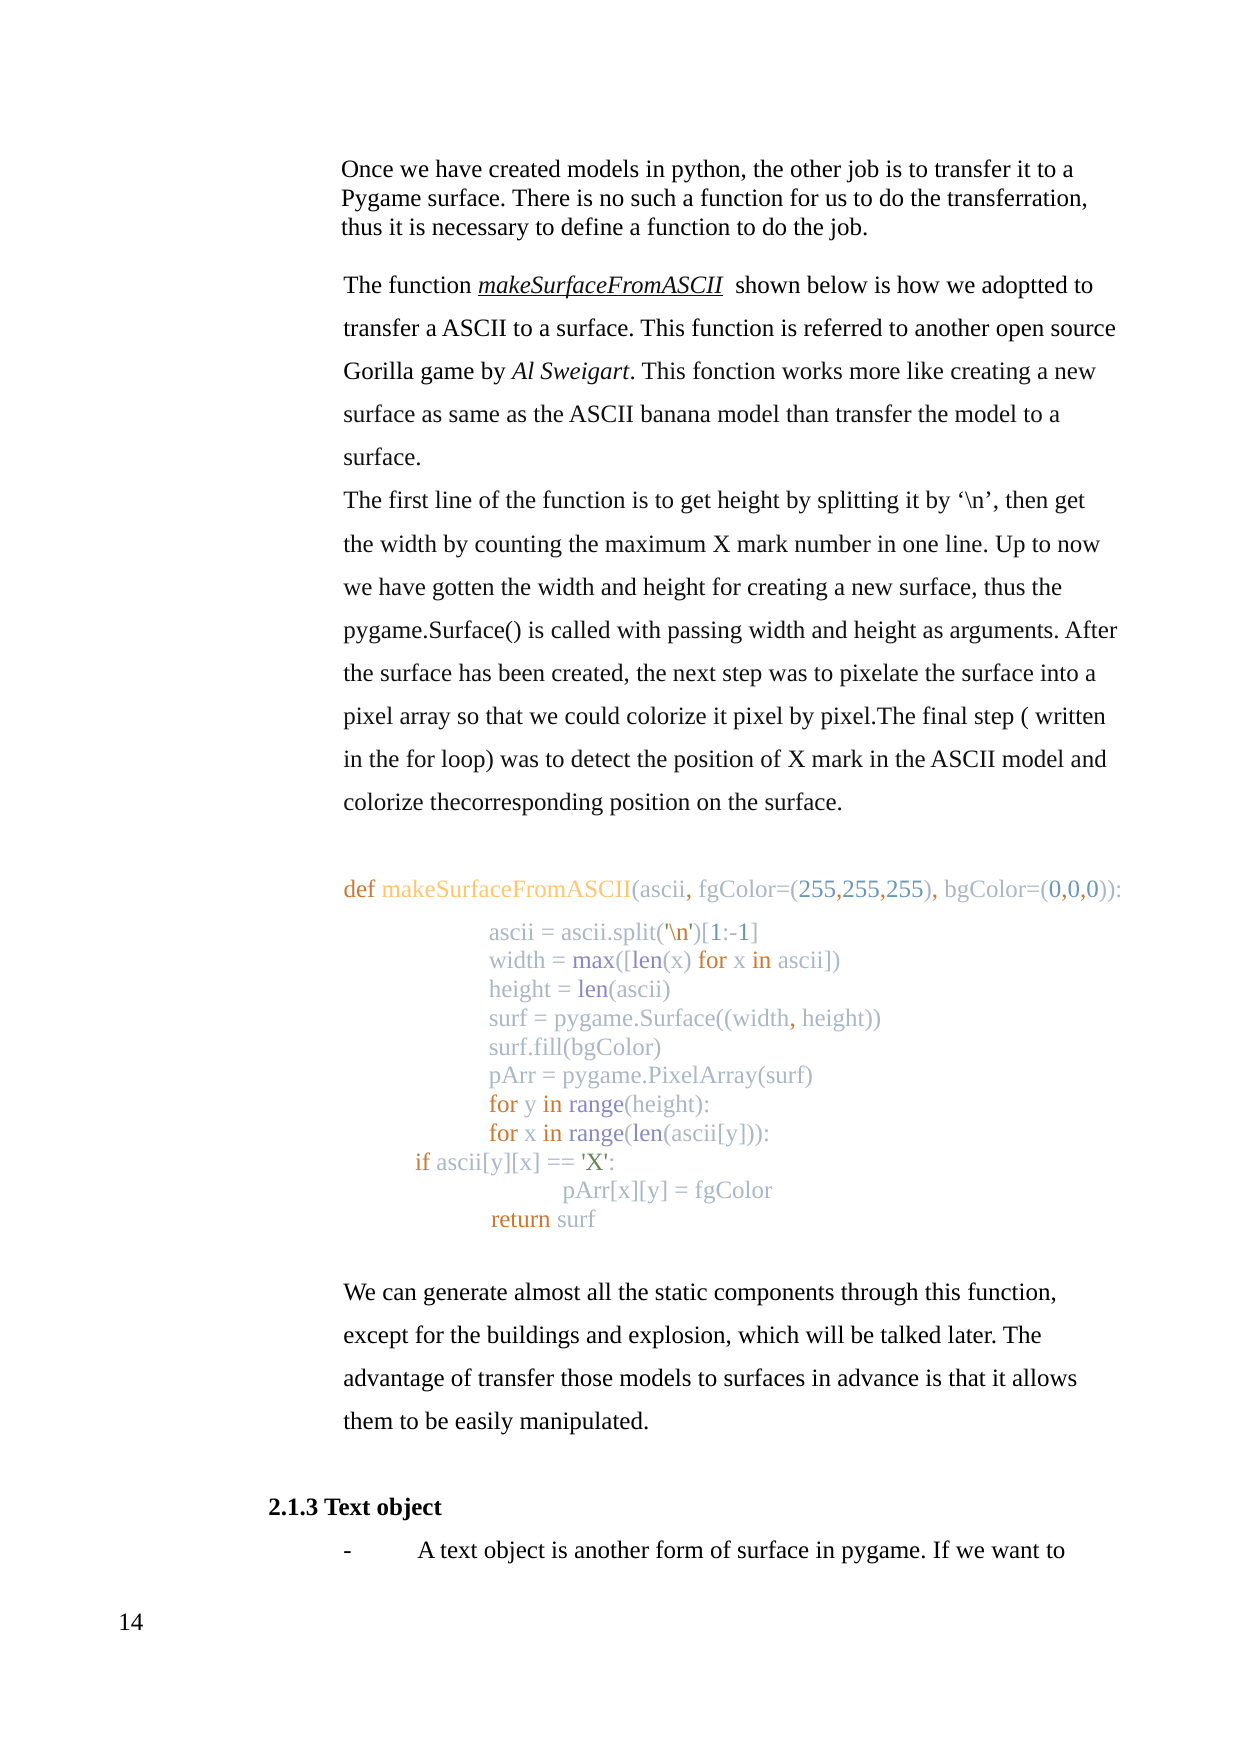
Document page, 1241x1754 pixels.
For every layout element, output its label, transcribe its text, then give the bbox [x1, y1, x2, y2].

list return surf [306, 1204, 1122, 1233]
list if ascii[y][x] == 'X': [156, 1147, 1122, 1176]
list for y in range(height): [156, 1089, 1122, 1118]
list Once we have created models in python, the other job is to transfer it to a Pygame surface. There is no such a function for us to do the transferration, thus it is necessary to define a function to do the job. [156, 154, 1122, 240]
list We can generate almost all the static components through this function, except for the buildings and explosion, which will be talked later. The advantage of transfer those models to surfaces in advance is that it allows them to be easily manipulated. [306, 1277, 1122, 1435]
list The function makeSurfaceFromASCII shown below is how we adoptted to transfer a ASCII to a surface. This function is referred to another open source Gorilla game by Al Sweigart. This fonction works more like creating a new surface as same as the ASCII banana model than transfer the model to a surface. [306, 270, 1122, 471]
list ascii = ascii.split('\n')[1:-1] [156, 917, 1122, 946]
list - A text object is another form of surface in pygame. If we want to [306, 1536, 1122, 1564]
list height = len(ascii) [156, 974, 1122, 1003]
list The first line of the function is to get height by splitting it by ‘\n’, then get the width by counting the maximum X mark number in one line. Up to now we have gotten the width and height for creating a new surface, thus the pygame.Surface() is called with passing width and height as arguments. After the surface has been created, the next step was to pixelate the surface into a pixel array so that we could colorize it pixel by pixel.The final step ( written in the for loop) was to detect the position of X mark in the ASCII model and colorize thecorresponding position on the surface. [306, 486, 1122, 816]
list def makeSurfaceFromASCII(ascii, fgColor=(255,255,255), bgColor=(0,0,0)): [268, 874, 1122, 902]
list surf = pygame.Surface((width, height)) [156, 1003, 1122, 1032]
list surf.fill(bgColor) [156, 1032, 1122, 1061]
list for x in range(len(ascii[y])): [156, 1118, 1122, 1147]
list pArr = pygame.PixelArray(surf) [156, 1061, 1122, 1089]
list 2.1.3 Text object [231, 1492, 1122, 1521]
list pArr[x][y] = fgColor [156, 1176, 1122, 1204]
list width = max([len(x) for x in ascii]) [156, 946, 1122, 974]
